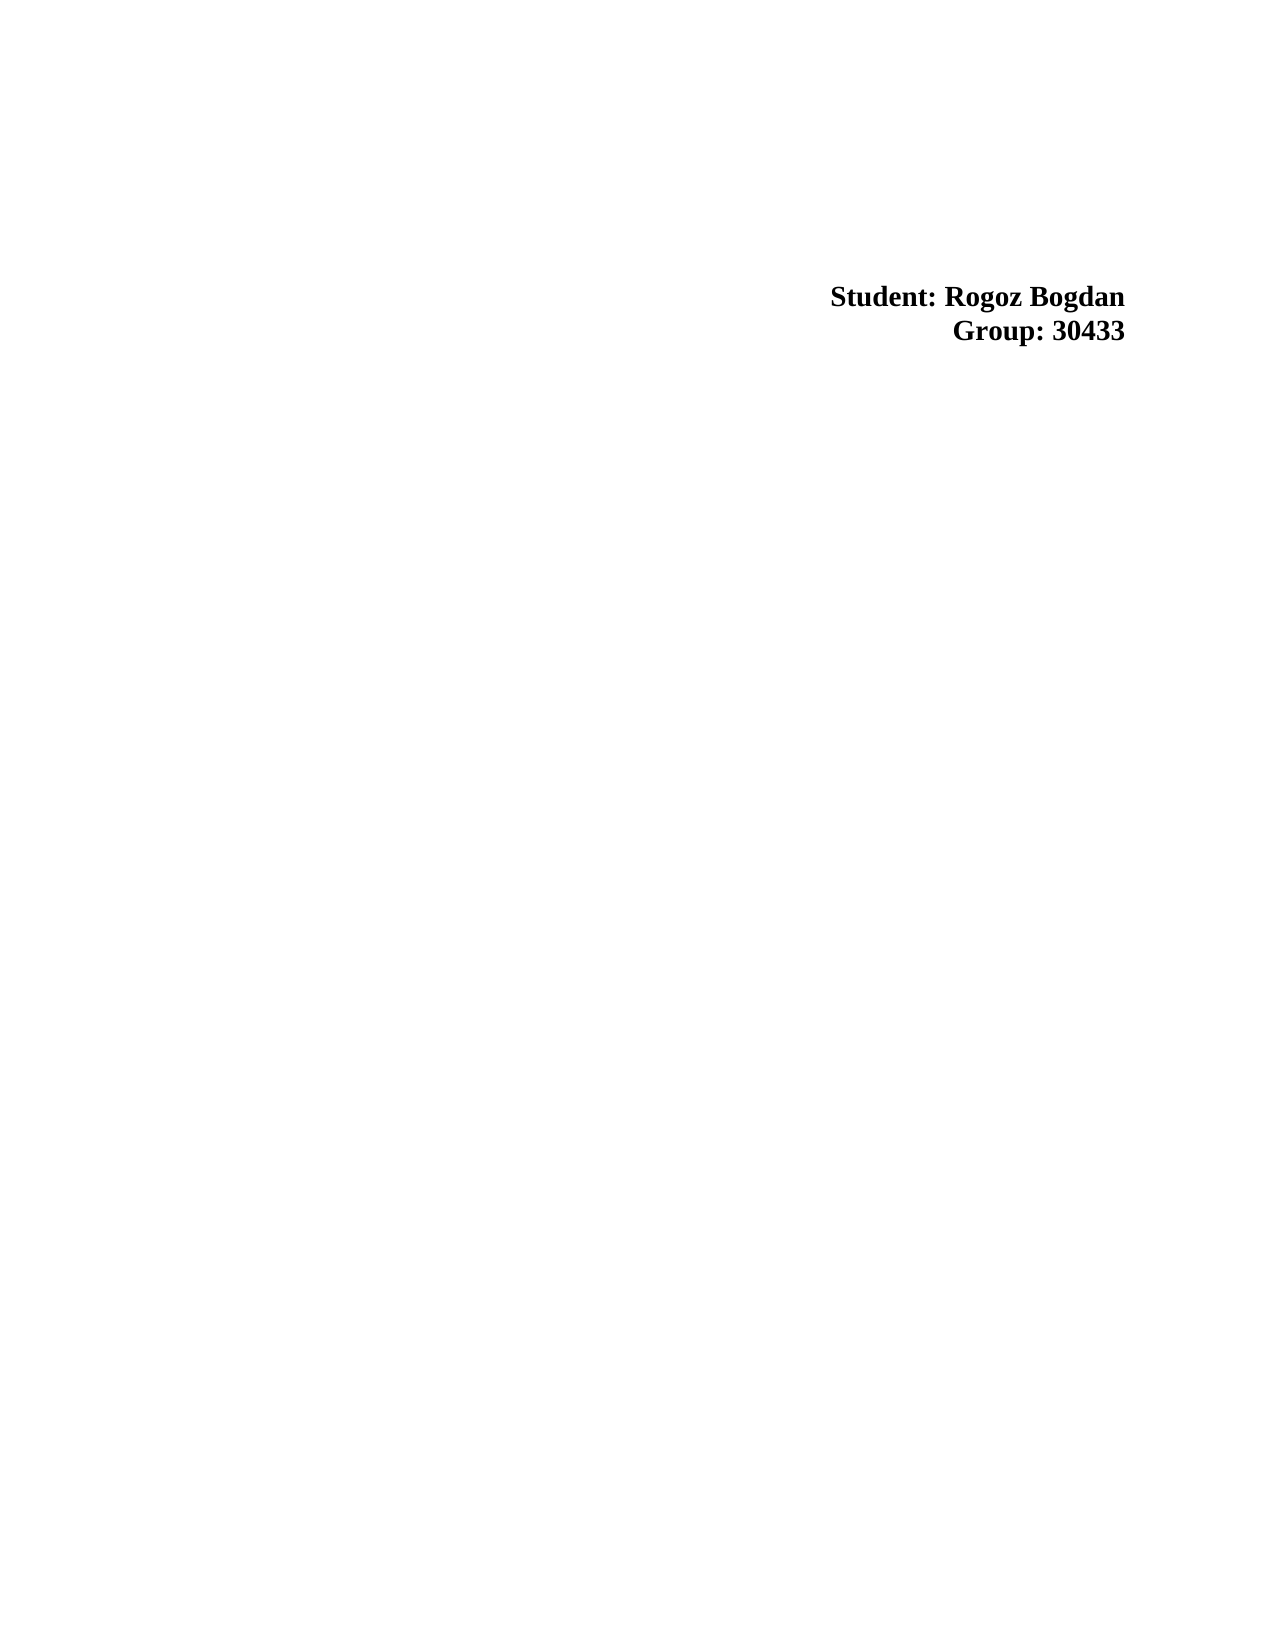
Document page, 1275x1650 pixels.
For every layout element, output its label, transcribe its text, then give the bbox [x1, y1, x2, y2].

title Student: Rogoz Bogdan [150, 279, 1125, 313]
text Group: 30433 [150, 313, 1125, 346]
